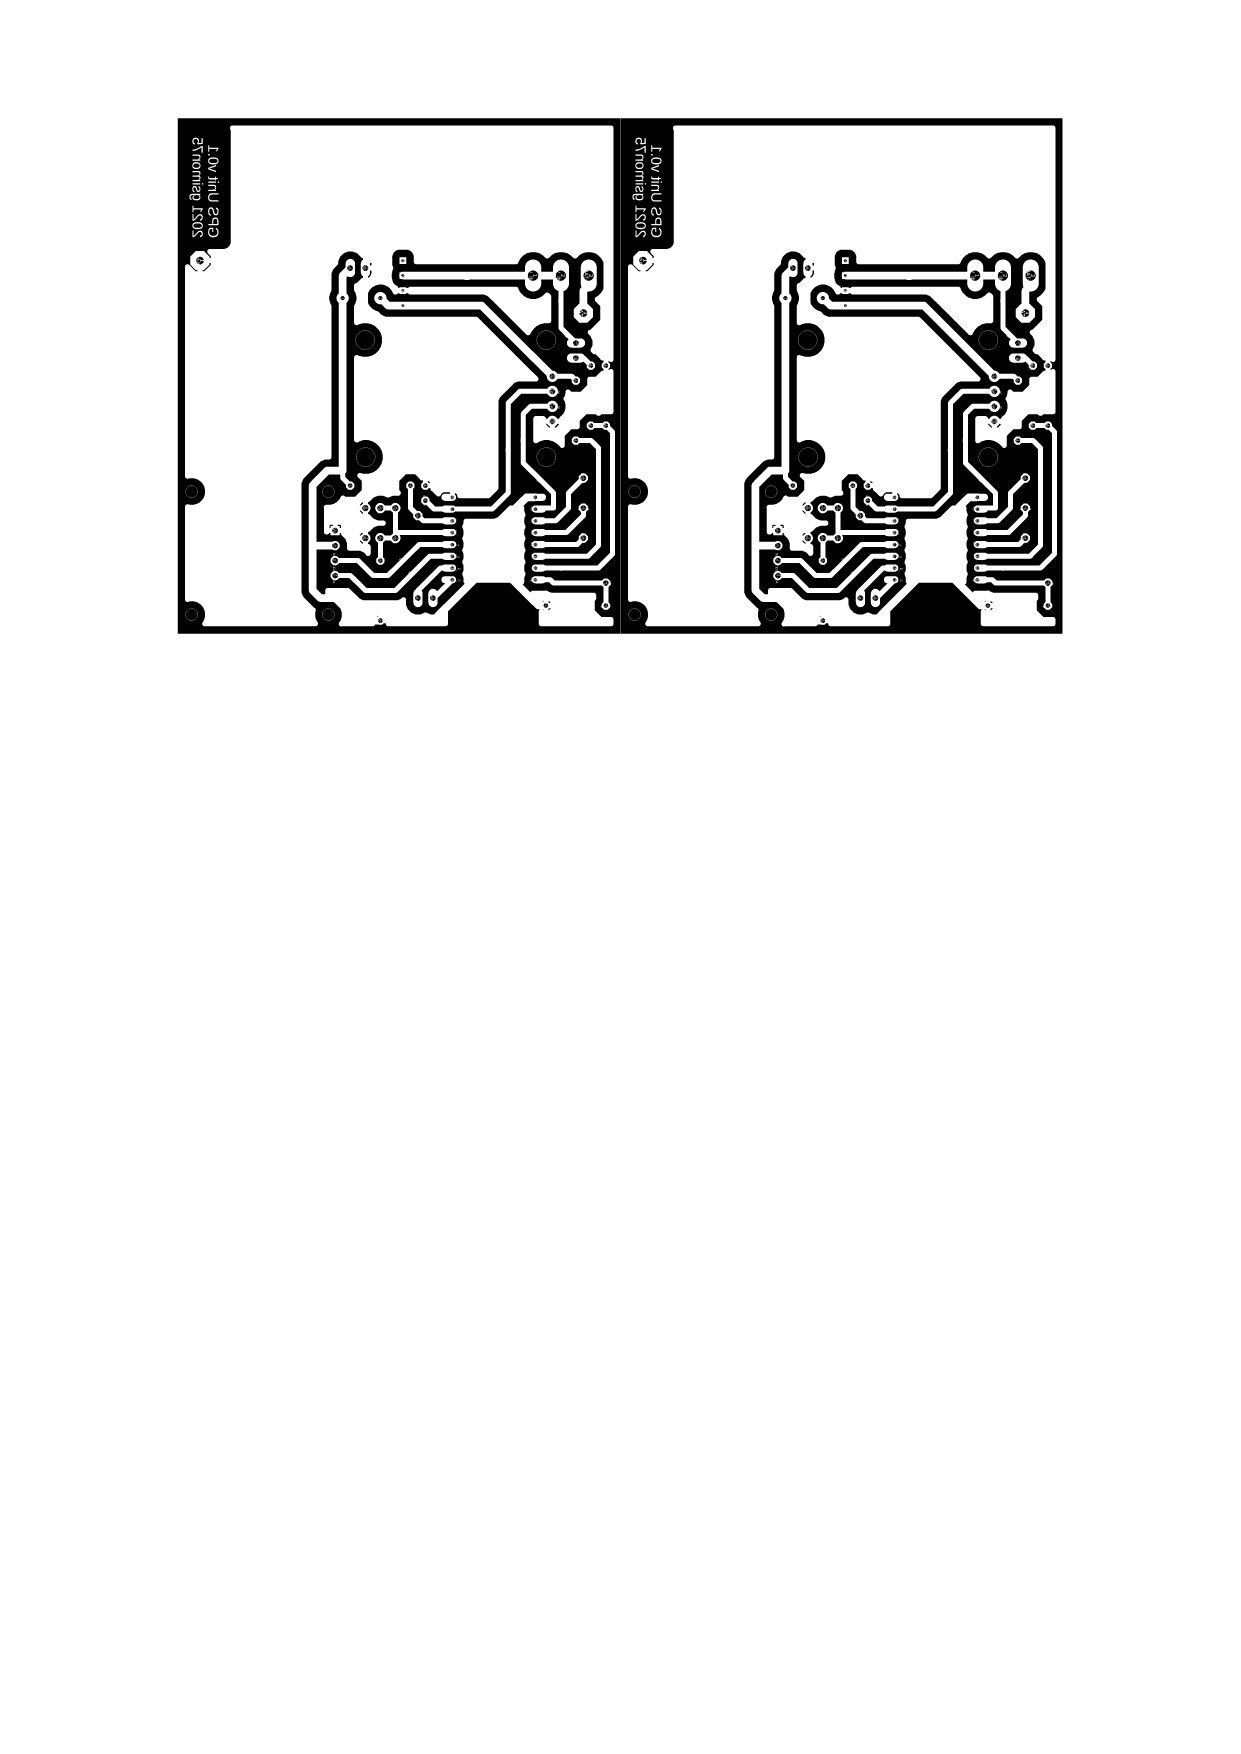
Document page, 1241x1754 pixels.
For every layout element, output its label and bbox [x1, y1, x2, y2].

picture [177, 118, 1063, 634]
